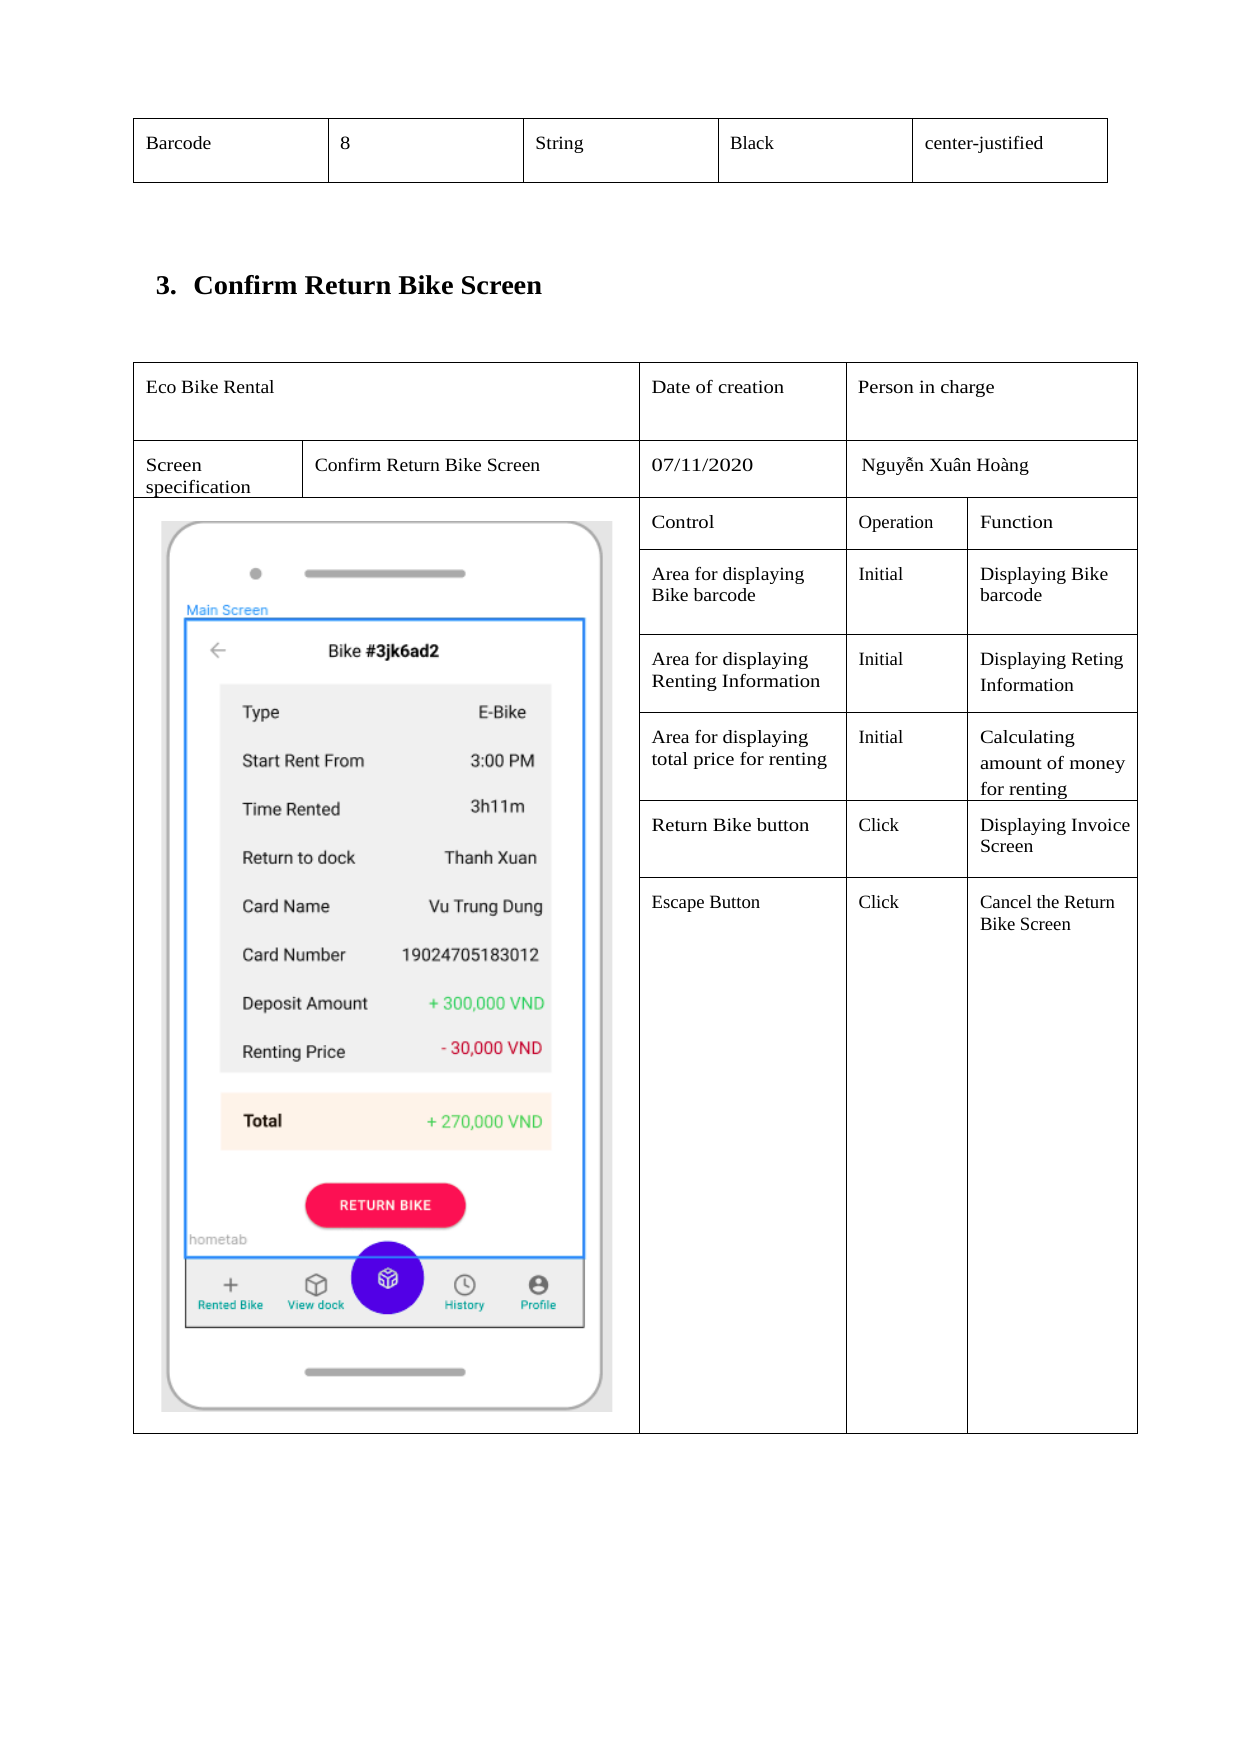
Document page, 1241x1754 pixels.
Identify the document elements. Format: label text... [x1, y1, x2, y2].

table_cell Black [719, 119, 912, 182]
table_header Person in charge [847, 363, 1137, 440]
table_cell Displaying Reting Information [968, 635, 1137, 712]
table_cell Area for displaying total price for renting [640, 713, 846, 799]
table_cell Initial [847, 713, 967, 799]
table_cell Displaying Bike barcode [968, 550, 1137, 634]
table_cell Control [640, 498, 846, 549]
table_cell Displaying Invoice Screen [968, 801, 1137, 877]
table_cell Operation [847, 498, 967, 549]
picture [161, 521, 613, 1412]
table_cell String [524, 119, 718, 182]
table_cell Nguyễn Xuân Hoàng [847, 441, 1137, 497]
table_cell 07/11/2020 [640, 441, 846, 497]
table_cell Initial [847, 550, 967, 634]
table_cell Area for displaying Renting Information [640, 635, 846, 712]
table_cell Click [847, 878, 967, 1433]
table_cell Calculating amount of money for renting [968, 713, 1137, 799]
table_cell Initial [847, 635, 967, 712]
table_cell center-justified [913, 119, 1107, 182]
table_cell Barcode [134, 119, 328, 182]
table_cell Function [968, 498, 1137, 549]
table_cell Confirm Return Bike Screen [303, 441, 639, 497]
table_cell [134, 498, 639, 1433]
table_cell Return Bike button [640, 801, 846, 877]
table_cell Area for displaying Bike barcode [640, 550, 846, 634]
table_cell Escape Button [640, 878, 846, 1433]
subtitle Confirm Return Bike Screen [156, 269, 1122, 300]
table_cell Screen specification [134, 441, 302, 497]
table_cell 8 [329, 119, 523, 182]
table_header Eco Bike Rental [134, 363, 639, 440]
table_cell Cancel the Return Bike Screen [968, 878, 1137, 1433]
table_header Date of creation [640, 363, 846, 440]
table_cell Click [847, 801, 967, 877]
